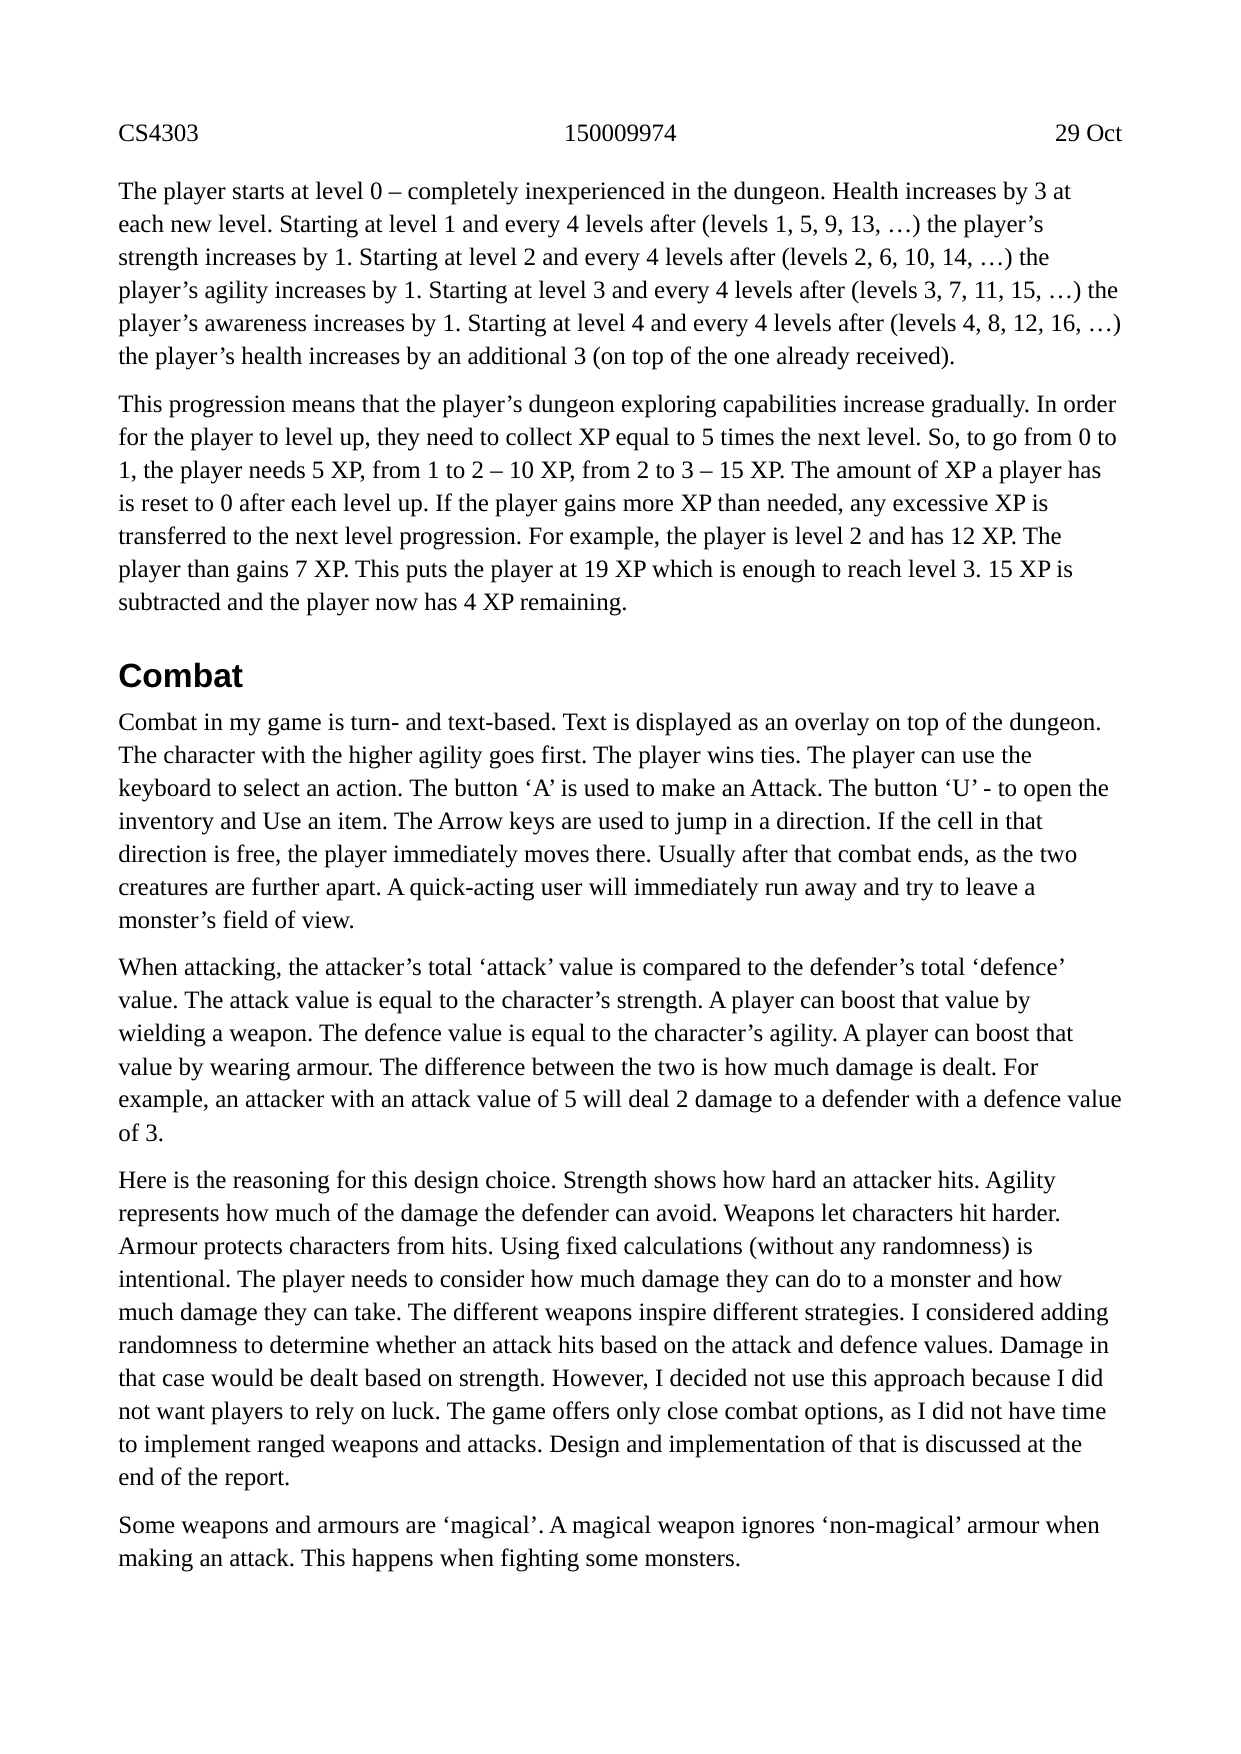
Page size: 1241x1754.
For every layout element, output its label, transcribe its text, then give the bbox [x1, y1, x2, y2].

text When attacking, the attacker’s total ‘attack’ value is compared to the defender’s total ‘defence’ value. The attack value is equal to the character’s strength. A player can boost that value by wielding a weapon. The defence value is equal to the character’s agility. A player can boost that value by wearing armour. The difference between the two is how much damage is dealt. For example, an attacker with an attack value of 5 will deal 2 damage to a defender with a defence value of 3. [118, 952, 1122, 1146]
text This progression means that the player’s dungeon exploring capabilities increase gradually. In order for the player to level up, they need to collect XP equal to 5 times the next level. So, to go from 0 to 1, the player needs 5 XP, from 1 to 2 – 10 XP, from 2 to 3 – 15 XP. The amount of XP a player has is reset to 0 after each level up. If the player gains more XP than needed, any excessive XP is transferred to the next level progression. For example, the player is level 2 and has 12 XP. The player than gains 7 XP. This puts the player at 19 XP which is enough to reach level 3. 15 XP is subtracted and the player now has 4 XP remaining. [118, 389, 1122, 616]
text Combat in my game is turn- and text-based. Text is displayed as an overlay on top of the dungeon. The character with the higher agility goes first. The player wins ties. The player can use the keyboard to select an action. The button ‘A’ is used to make an Attack. The button ‘U’ - to open the inventory and Use an item. The Arrow keys are used to jump in a direction. If the cell in that direction is free, the player immediately moves there. Usually after that combat ends, as the two creatures are further apart. A quick-acting user will immediately run away and try to leave a monster’s field of view. [118, 707, 1122, 934]
text Some weapons and armours are ‘magical’. A magical weapon ignores ‘non-magical’ armour when making an attack. This happens when fighting some monsters. [118, 1510, 1122, 1572]
subtitle Combat [118, 656, 1122, 694]
text Here is the reasoning for this design choice. Strength shows how hard an attacker hits. Agility represents how much of the damage the defender can avoid. Weapons let characters hit harder. Armour protects characters from hits. Using fixed calculations (without any randomness) is intentional. The player needs to consider how much damage they can do to a monster and how much damage they can take. The different weapons inspire different strategies. I considered adding randomness to determine whether an attack hits based on the attack and defence values. Damage in that case would be dealt based on strength. However, I decided not use this approach because I did not want players to rely on luck. The game offers only close combat options, as I did not have time to implement ranged weapons and attacks. Design and implementation of that is discussed at the end of the report. [118, 1165, 1122, 1491]
text The player starts at level 0 – completely inexperienced in the dungeon. Health increases by 3 at each new level. Starting at level 1 and every 4 levels after (levels 1, 5, 9, 13, …) the player’s strength increases by 1. Starting at level 2 and every 4 levels after (levels 2, 6, 10, 14, …) the player’s agility increases by 1. Starting at level 3 and every 4 levels after (levels 3, 7, 11, 15, …) the player’s awareness increases by 1. Starting at level 4 and every 4 levels after (levels 4, 8, 12, 16, …) the player’s health increases by an additional 3 (on top of the one already received). [118, 176, 1122, 370]
